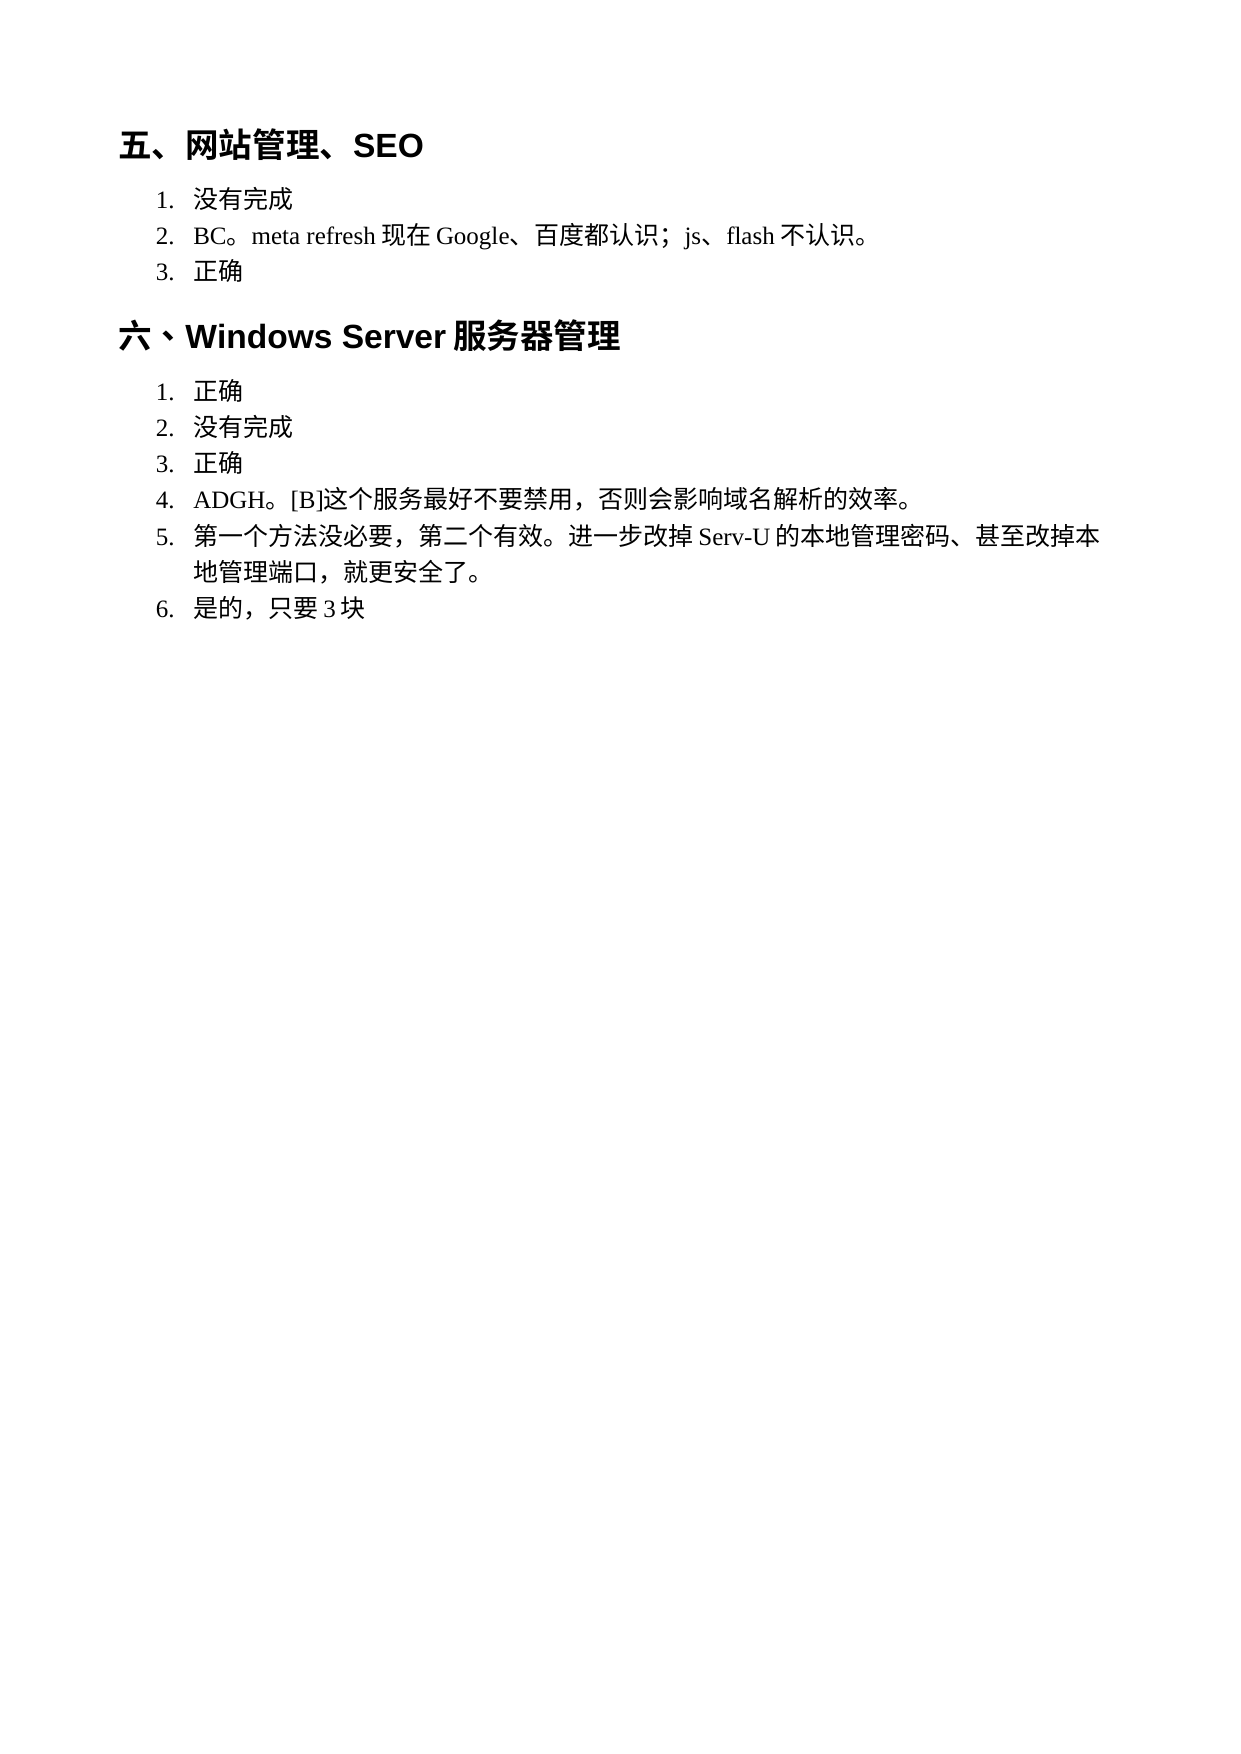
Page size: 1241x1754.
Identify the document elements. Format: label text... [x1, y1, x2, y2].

list 正确 [156, 444, 1122, 480]
subtitle 六、Windows Server服务器管理 [118, 313, 1122, 359]
list ADGH。[B]这个服务最好不要禁用，否则会影响域名解析的效率。 [156, 480, 1122, 516]
list BC。meta refresh现在Google、百度都认识；js、flash不认识。 [156, 215, 1122, 252]
list 没有完成 [156, 407, 1122, 444]
list 正确 [156, 371, 1122, 407]
list 正确 [156, 252, 1122, 288]
list 没有完成 [156, 179, 1122, 215]
list 是的，只要3块 [156, 589, 1122, 625]
list 第一个方法没必要，第二个有效。进一步改掉Serv-U的本地管理密码、甚至改掉本地管理端口，就更安全了。 [156, 516, 1122, 589]
subtitle 五、网站管理、SEO [118, 118, 1122, 167]
